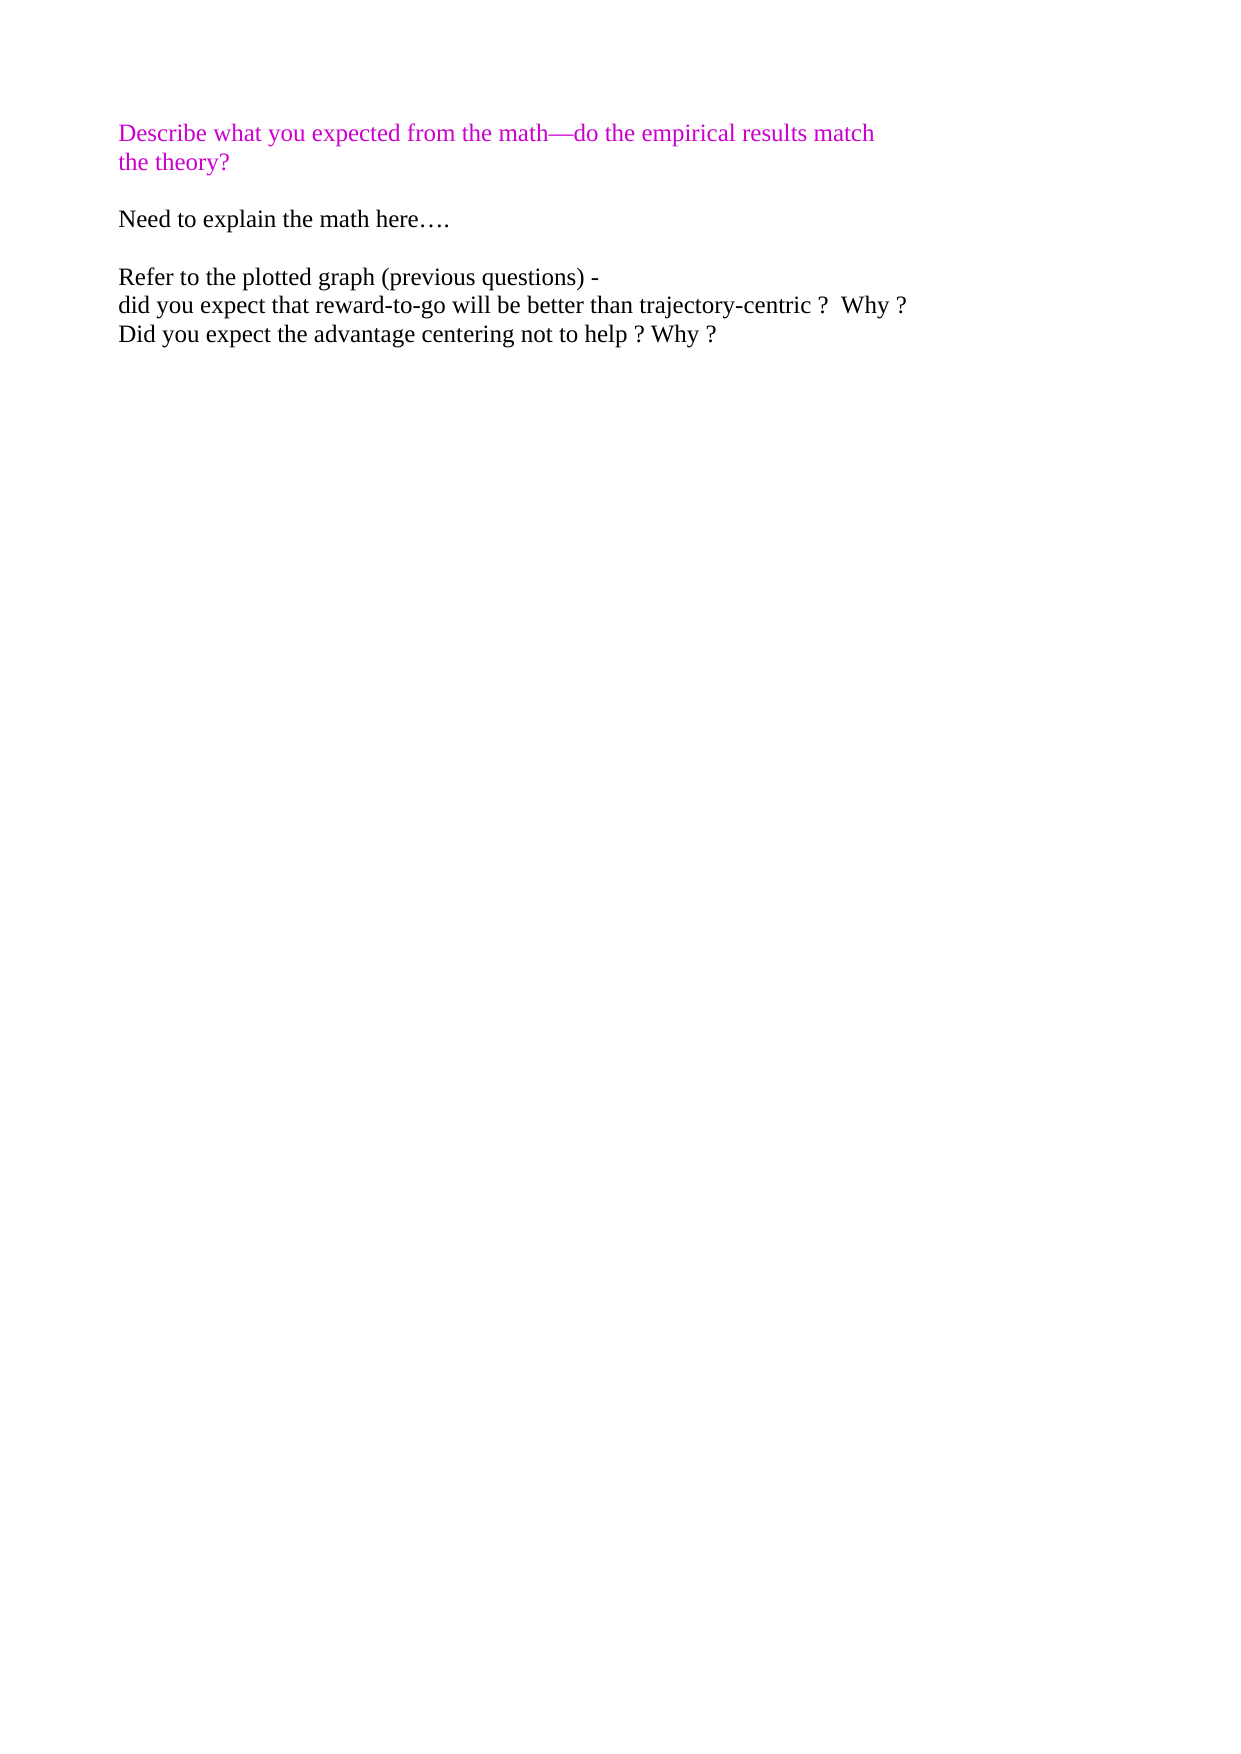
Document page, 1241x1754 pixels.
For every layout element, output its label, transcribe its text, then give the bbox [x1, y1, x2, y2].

text Did you expect the advantage centering not to help ? Why ? [118, 319, 1122, 348]
text did you expect that reward-to-go will be better than trajectory-centric ? Why ? [118, 291, 1122, 319]
text Describe what you expected from the math—do the empirical results match [118, 118, 1122, 147]
text Need to explain the math here…. [118, 204, 1122, 233]
text Refer to the plotted graph (previous questions) - [118, 262, 1122, 291]
text the theory? [118, 147, 1122, 176]
